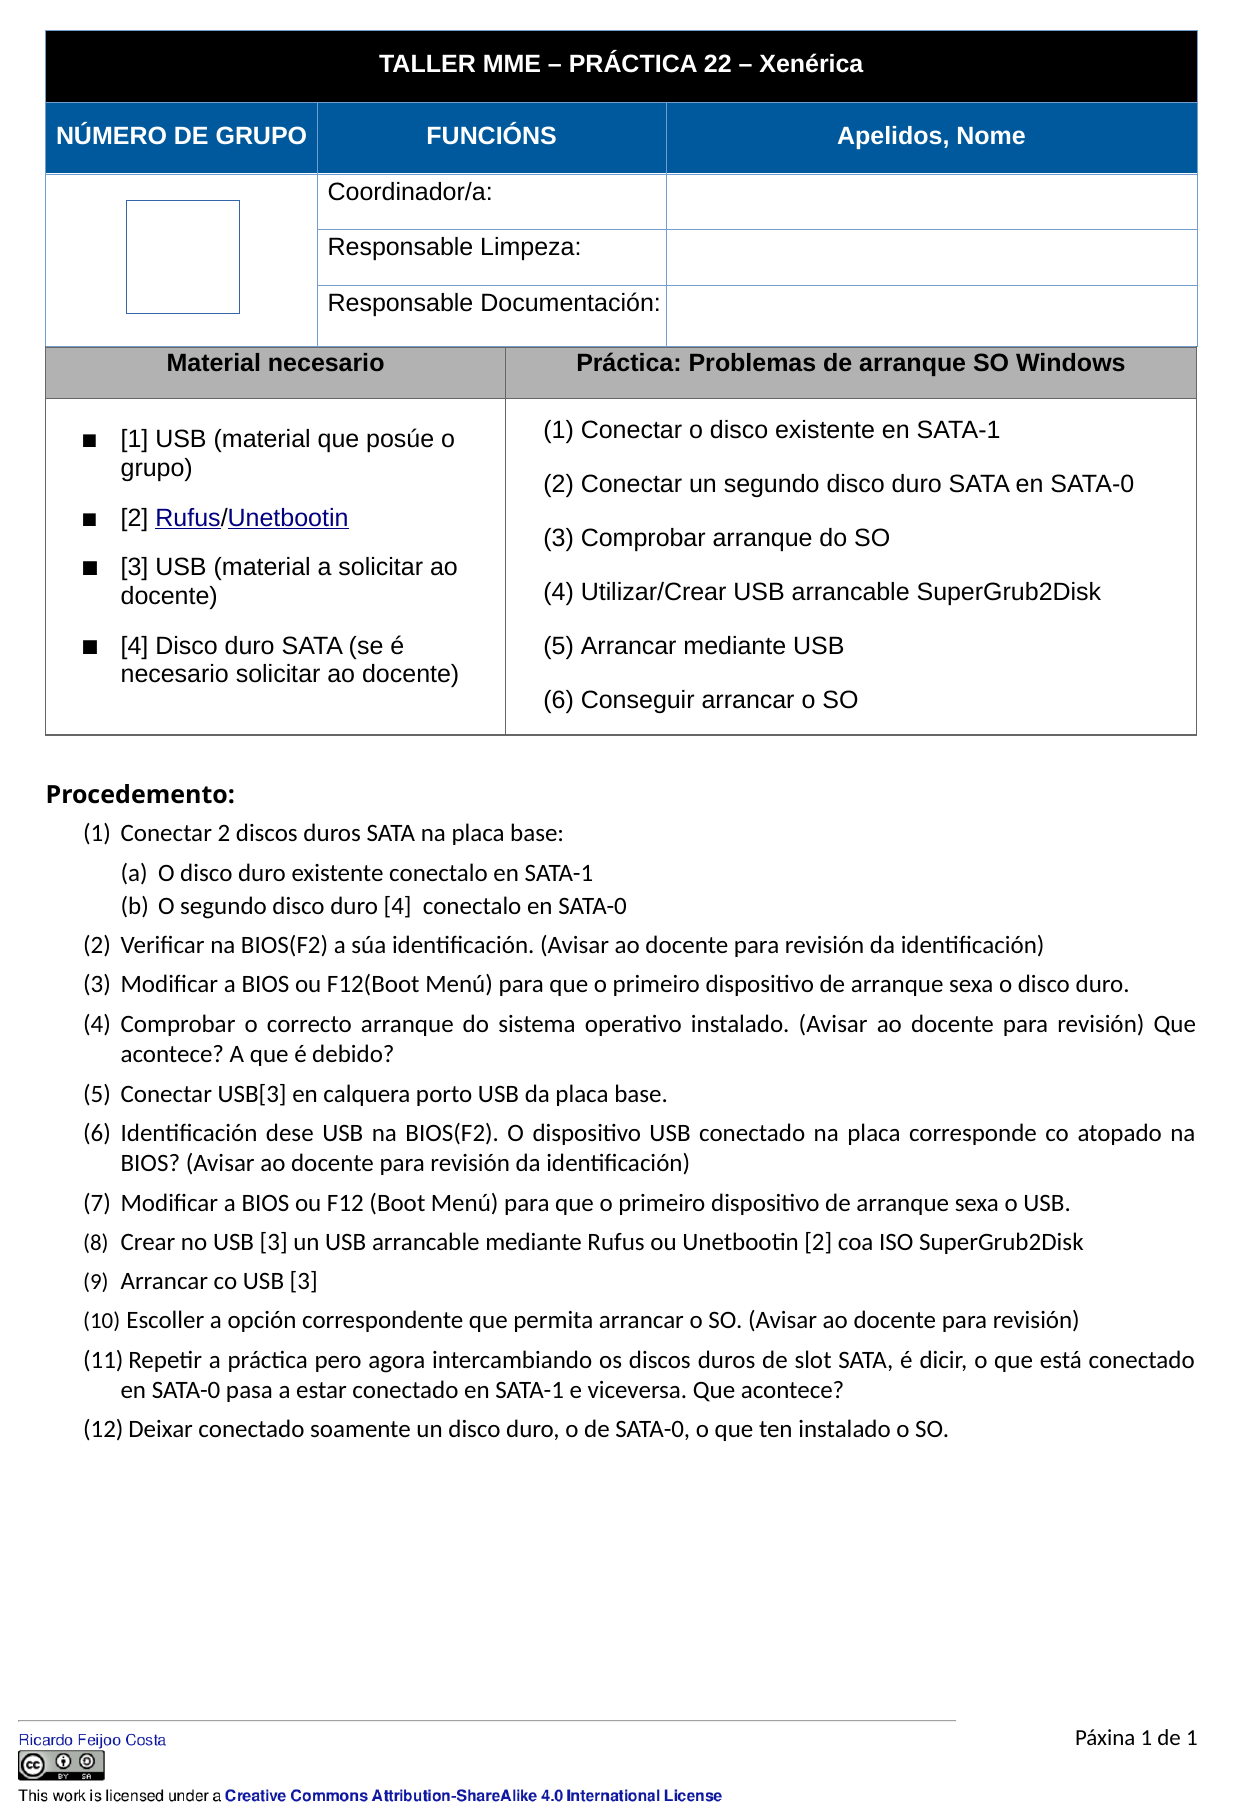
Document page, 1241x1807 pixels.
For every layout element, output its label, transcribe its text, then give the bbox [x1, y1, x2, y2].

list O disco duro existente conectalo en SATA-1 [120, 857, 1197, 887]
table_cell Responsable Limpeza: [318, 230, 666, 284]
table_cell [667, 175, 1197, 229]
list Conectar 2 discos duros SATA na placa base: [83, 817, 1197, 848]
table_cell Conectar o disco existente en SATA-1 Conectar un segundo disco duro SATA en SATA-0 Comprobar arranque do SO Utilizar/Crear USB arrancable SuperGrub2Disk Arrancar mediante USB Conseguir arrancar o SO [506, 399, 1196, 734]
list Comprobar o correcto arranque do sistema operativo instalado. (Avisar ao docente para revisión) Que acontece? A que é debido? [83, 1008, 1197, 1069]
list Conectar USB[3] en calquera porto USB da placa base. [83, 1078, 1197, 1108]
table_header Material necesario [46, 348, 505, 398]
list Deixar conectado soamente un disco duro, o de SATA-0, o que ten instalado o SO. [83, 1414, 1197, 1444]
table_header TALLER MME – PRÁCTICA 22 – Xenérica [46, 31, 1197, 102]
table_cell Responsable Documentación: [318, 286, 666, 346]
table_cell FUNCIÓNS [318, 103, 666, 173]
table_cell [667, 286, 1197, 346]
table_cell Apelidos, Nome [667, 103, 1197, 173]
table_cell [1] USB (material que posúe o grupo) [2] Rufus/Unetbootin [3] USB (material a solicitar ao docente) [4] Disco duro SATA (se é necesario solicitar ao docente) [46, 399, 505, 734]
list Crear no USB [3] un USB arrancable mediante Rufus ou Unetbootin [2] coa ISO SuperGrub2Disk [83, 1226, 1197, 1257]
picture [8, 1715, 957, 1806]
text Procedemento: [45, 777, 1197, 811]
list O segundo disco duro [4] conectalo en SATA-0 [120, 890, 1197, 921]
table_header Práctica: Problemas de arranque SO Windows [506, 348, 1196, 398]
table_cell Coordinador/a: [318, 175, 666, 229]
table_cell NÚMERO DE GRUPO [46, 103, 317, 173]
table_cell [667, 230, 1197, 284]
list Verificar na BIOS(F2) a súa identificación. (Avisar ao docente para revisión da identificación) [83, 929, 1197, 960]
list Modificar a BIOS ou F12 (Boot Menú) para que o primeiro dispositivo de arranque sexa o USB. [83, 1187, 1197, 1217]
list Arrancar co USB [3] [83, 1265, 1197, 1296]
list Modificar a BIOS ou F12(Boot Menú) para que o primeiro dispositivo de arranque sexa o disco duro. [83, 969, 1197, 999]
list Escoller a opción correspondente que permita arrancar o SO. (Avisar ao docente para revisión) [83, 1304, 1197, 1335]
list Identificación dese USB na BIOS(F2). O dispositivo USB conectado na placa corresponde co atopado na BIOS? (Avisar ao docente para revisión da identificación) [83, 1117, 1197, 1178]
table_cell [46, 175, 317, 346]
list Repetir a práctica pero agora intercambiando os discos duros de slot SATA, é dicir, o que está conectado en SATA-0 pasa a estar conectado en SATA-1 e viceversa. Que acontece? [83, 1344, 1197, 1405]
